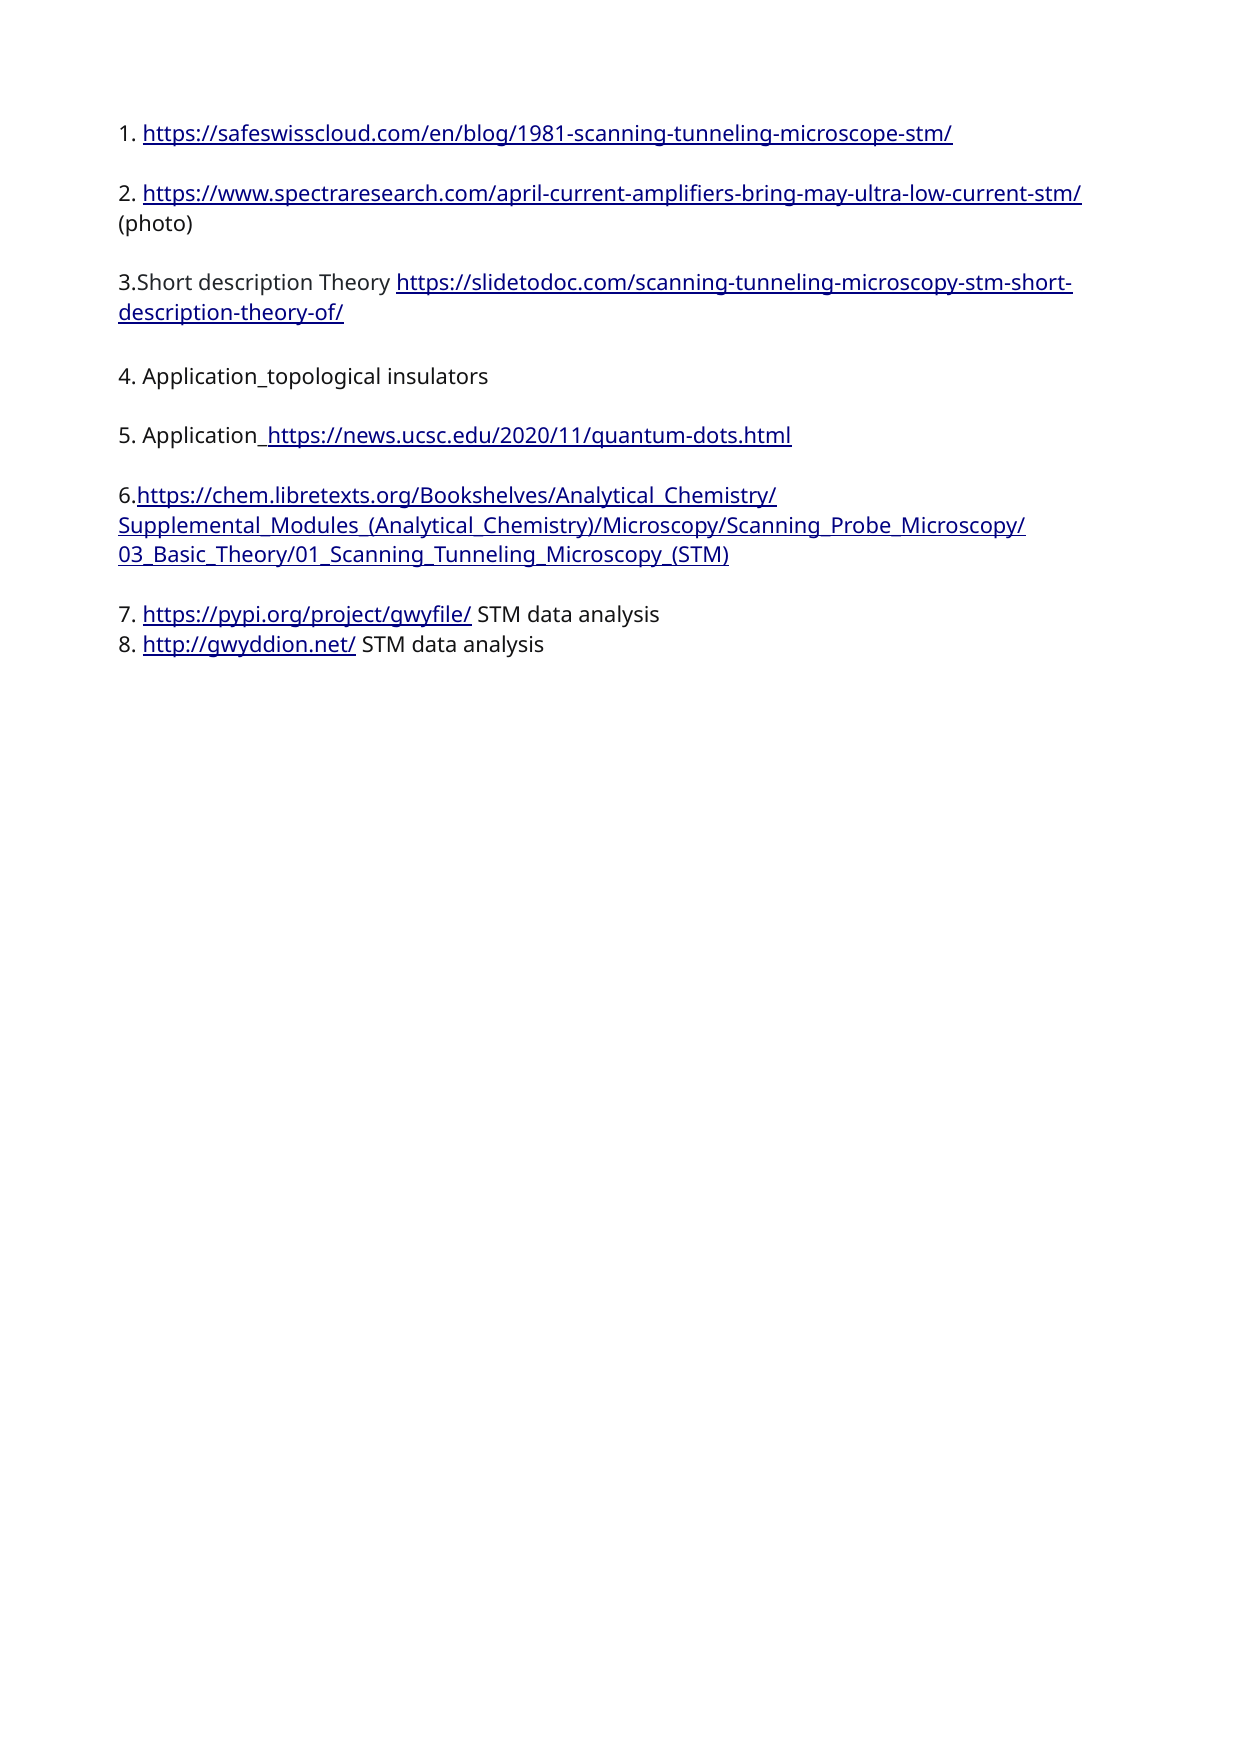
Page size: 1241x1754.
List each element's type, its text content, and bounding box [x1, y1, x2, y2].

text 2. https://www.spectraresearch.com/april-current-amplifiers-bring-may-ultra-low-current-stm/ (photo) [118, 178, 1122, 237]
text 5. Application_https://news.ucsc.edu/2020/11/quantum-dots.html [118, 420, 1122, 450]
text 4. Application_topological insulators [118, 361, 1122, 391]
text 8. http://gwyddion.net/ STM data analysis [118, 629, 1122, 659]
text 7. https://pypi.org/project/gwyfile/ STM data analysis [118, 599, 1122, 629]
text 6.https://chem.libretexts.org/Bookshelves/Analytical_Chemistry/Supplemental_Modules_(Analytical_Chemistry)/Microscopy/Scanning_Probe_Microscopy/03_Basic_Theory/01_Scanning_Tunneling_Microscopy_(STM) [118, 480, 1122, 569]
text 3.Short description Theory https://slidetodoc.com/scanning-tunneling-microscopy-stm-short-description-theory-of/ [118, 267, 1122, 327]
text 1. https://safeswisscloud.com/en/blog/1981-scanning-tunneling-microscope-stm/ [118, 118, 1122, 148]
